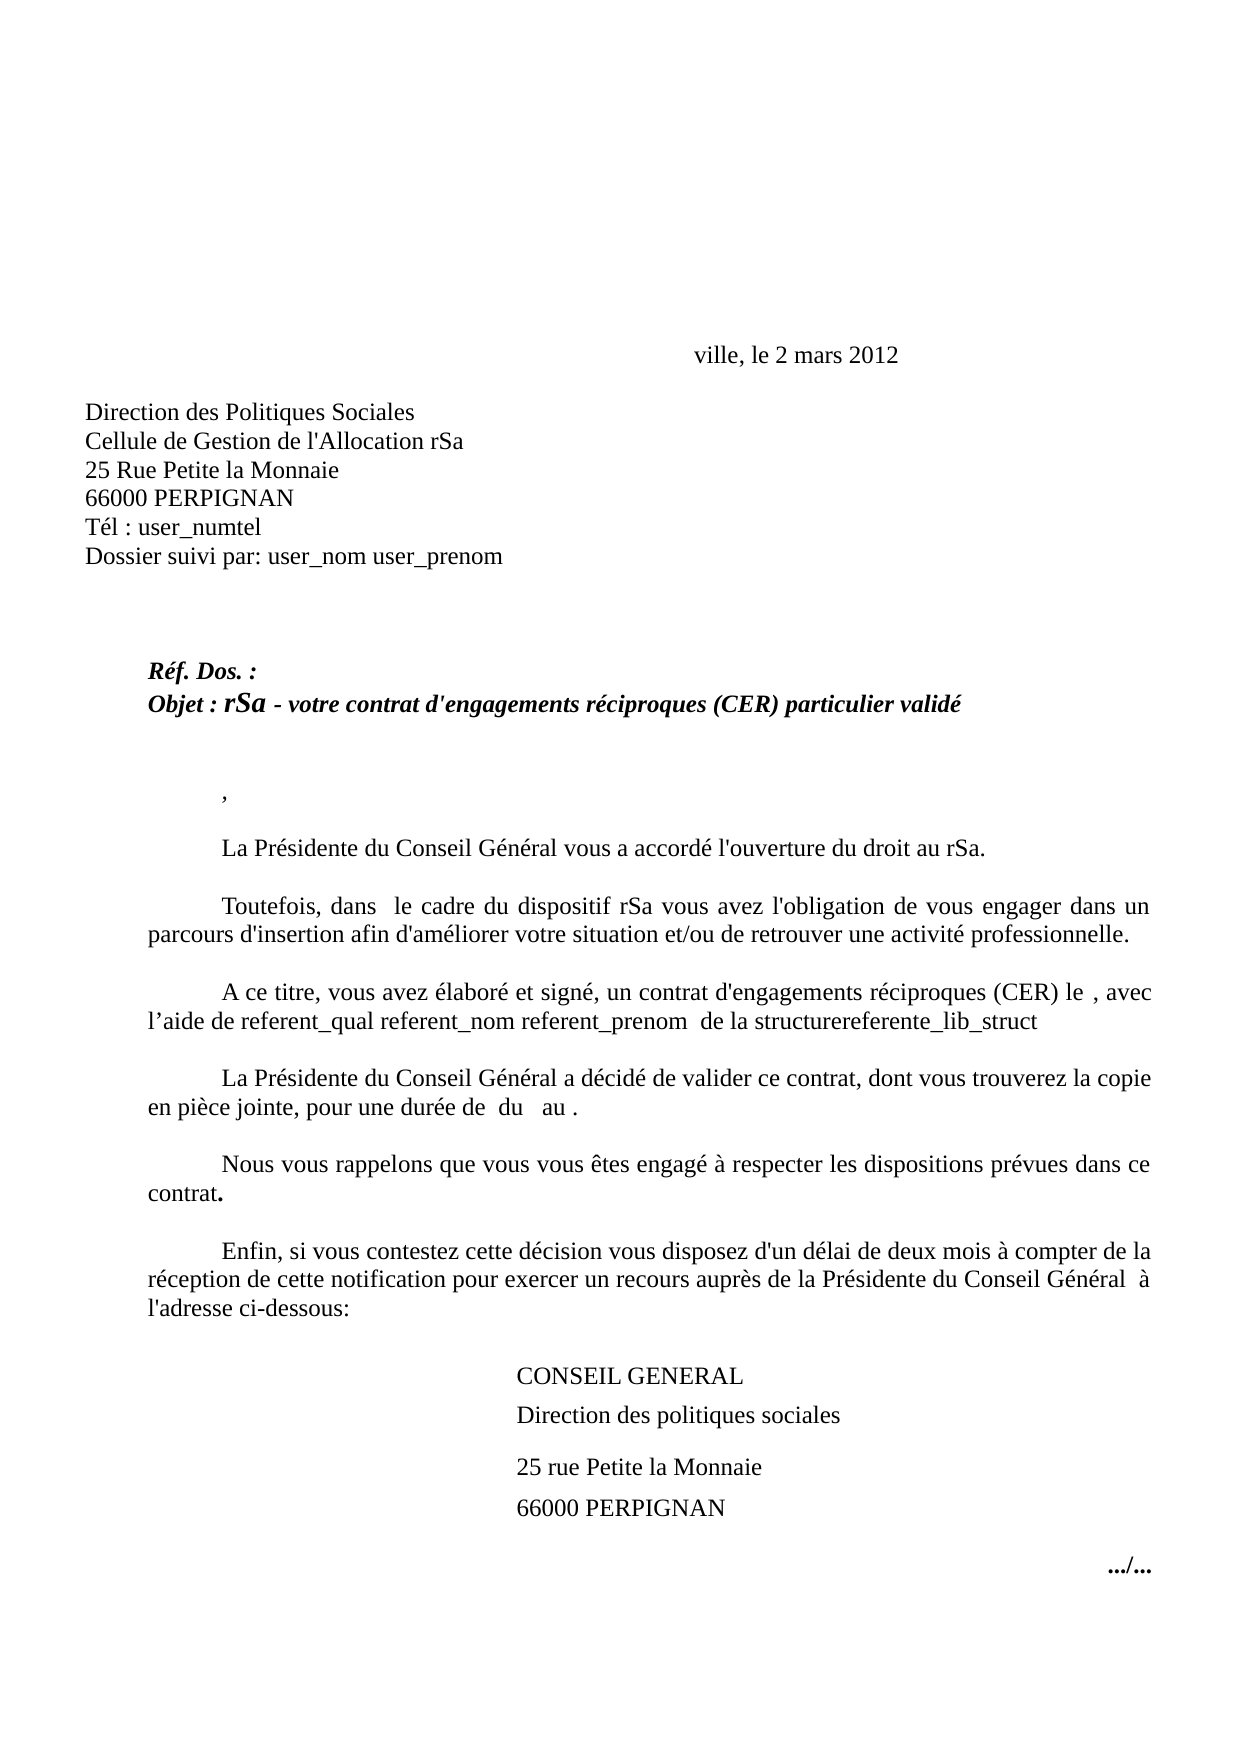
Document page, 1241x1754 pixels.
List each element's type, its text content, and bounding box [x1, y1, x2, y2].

text CONSEIL GENERAL [148, 1361, 1152, 1390]
text Toutefois, dans le cadre du dispositif rSa vous avez l'obligation de vous engager dans un parcours d'insertion afin d'améliorer votre situation et/ou de retrouver une activité professionnelle. [148, 891, 1152, 948]
text Réf. Dos. : [148, 656, 1152, 685]
text 25 rue Petite la Monnaie [148, 1452, 1152, 1481]
text .../... [148, 1551, 1152, 1579]
text Enfin, si vous contestez cette décision vous disposez d'un délai de deux mois à compter de la réception de cette notification pour exercer un recours auprès de la Présidente du Conseil Général à l'adresse ci-dessous: [148, 1236, 1152, 1322]
text ville, le 2 mars 2012 [148, 340, 1152, 368]
text Nous vous rappelons que vous vous êtes engagé à respecter les dispositions prévues dans ce contrat. [148, 1149, 1152, 1207]
table_header [677, 397, 1152, 570]
text La Présidente du Conseil Général a décidé de valider ce contrat, dont vous trouverez la copie en pièce jointe, pour une durée de du au . [148, 1063, 1152, 1121]
table_header Direction des Politiques Sociales Cellule de Gestion de l'Allocation rSa 25 Rue Petite la Monnaie 66000 PERPIGNAN Tél : user_numtel Dossier suivi par: user_nom user_prenom [74, 397, 677, 570]
text 66000 PERPIGNAN [148, 1493, 1152, 1522]
text Direction des politiques sociales [148, 1400, 1152, 1429]
text La Présidente du Conseil Général vous a accordé l'ouverture du droit au rSa. [148, 833, 1152, 862]
text , [148, 776, 1152, 804]
text Objet : rSa - votre contrat d'engagements réciproques (CER) particulier validé [148, 685, 1152, 718]
text A ce titre, vous avez élaboré et signé, un contrat d'engagements réciproques (CER) le , avec l’aide de referent_qual referent_nom referent_prenom de la structurereferente_lib_struct [148, 977, 1152, 1034]
